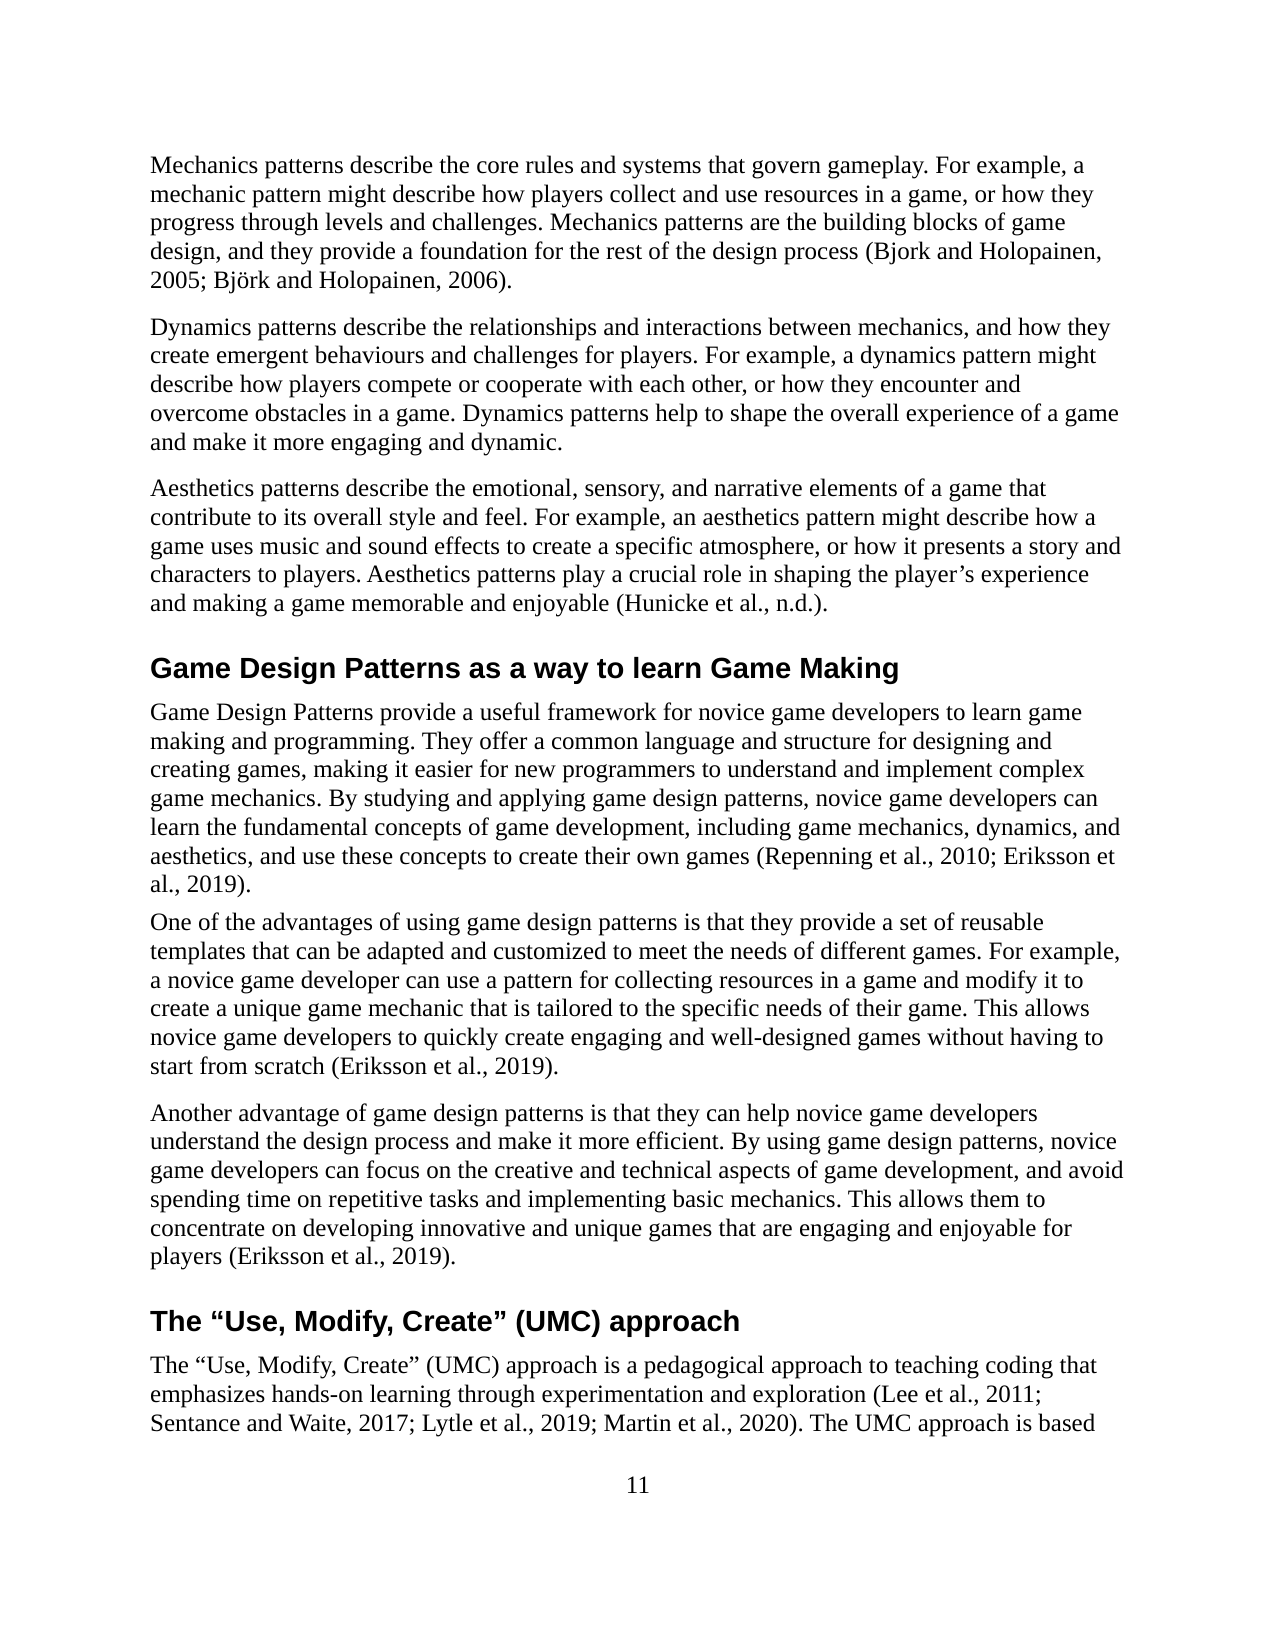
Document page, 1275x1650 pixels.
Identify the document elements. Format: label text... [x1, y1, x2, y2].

text Mechanics patterns describe the core rules and systems that govern gameplay. For example, a mechanic pattern might describe how players collect and use resources in a game, or how they progress through levels and challenges. Mechanics patterns are the building blocks of game design, and they provide a foundation for the rest of the design process (Bjork and Holopainen, 2005; Björk and Holopainen, 2006). [150, 150, 1125, 294]
text Game Design Patterns provide a useful framework for novice game developers to learn game making and programming. They offer a common language and structure for designing and creating games, making it easier for new programmers to understand and implement complex game mechanics. By studying and applying game design patterns, novice game developers can learn the fundamental concepts of game development, including game mechanics, dynamics, and aesthetics, and use these concepts to create their own games (Repenning et al., 2010; Eriksson et al., 2019). [150, 697, 1125, 898]
text The “Use, Modify, Create” (UMC) approach is a pedagogical approach to teaching coding that emphasizes hands-on learning through experimentation and exploration (Lee et al., 2011; Sentance and Waite, 2017; Lytle et al., 2019; Martin et al., 2020). The UMC approach is based [150, 1350, 1125, 1436]
subtitle Game Design Patterns as a way to learn Game Making [150, 651, 1125, 684]
text Another advantage of game design patterns is that they can help novice game developers understand the design process and make it more efficient. By using game design patterns, novice game developers can focus on the creative and technical aspects of game development, and avoid spending time on repetitive tasks and implementing basic mechanics. This allows them to concentrate on developing innovative and unique games that are engaging and enjoyable for players (Eriksson et al., 2019). [150, 1098, 1125, 1270]
subtitle The “Use, Modify, Create” (UMC) approach [150, 1304, 1125, 1338]
text Dynamics patterns describe the relationships and interactions between mechanics, and how they create emergent behaviours and challenges for players. For example, a dynamics pattern might describe how players compete or cooperate with each other, or how they encounter and overcome obstacles in a game. Dynamics patterns help to shape the overall experience of a game and make it more engaging and dynamic. [150, 312, 1125, 455]
text Aesthetics patterns describe the emotional, sensory, and narrative elements of a game that contribute to its overall style and feel. For example, an aesthetics pattern might describe how a game uses music and sound effects to create a specific atmosphere, or how it presents a story and characters to players. Aesthetics patterns play a crucial role in shaping the player’s experience and making a game memorable and enjoyable (Hunicke et al., n.d.). [150, 473, 1125, 617]
text One of the advantages of using game design patterns is that they provide a set of reusable templates that can be adapted and customized to meet the needs of different games. For example, a novice game developer can use a pattern for collecting resources in a game and modify it to create a unique game mechanic that is tailored to the specific needs of their game. This allows novice game developers to quickly create engaging and well-designed games without having to start from scratch (Eriksson et al., 2019). [150, 907, 1125, 1080]
